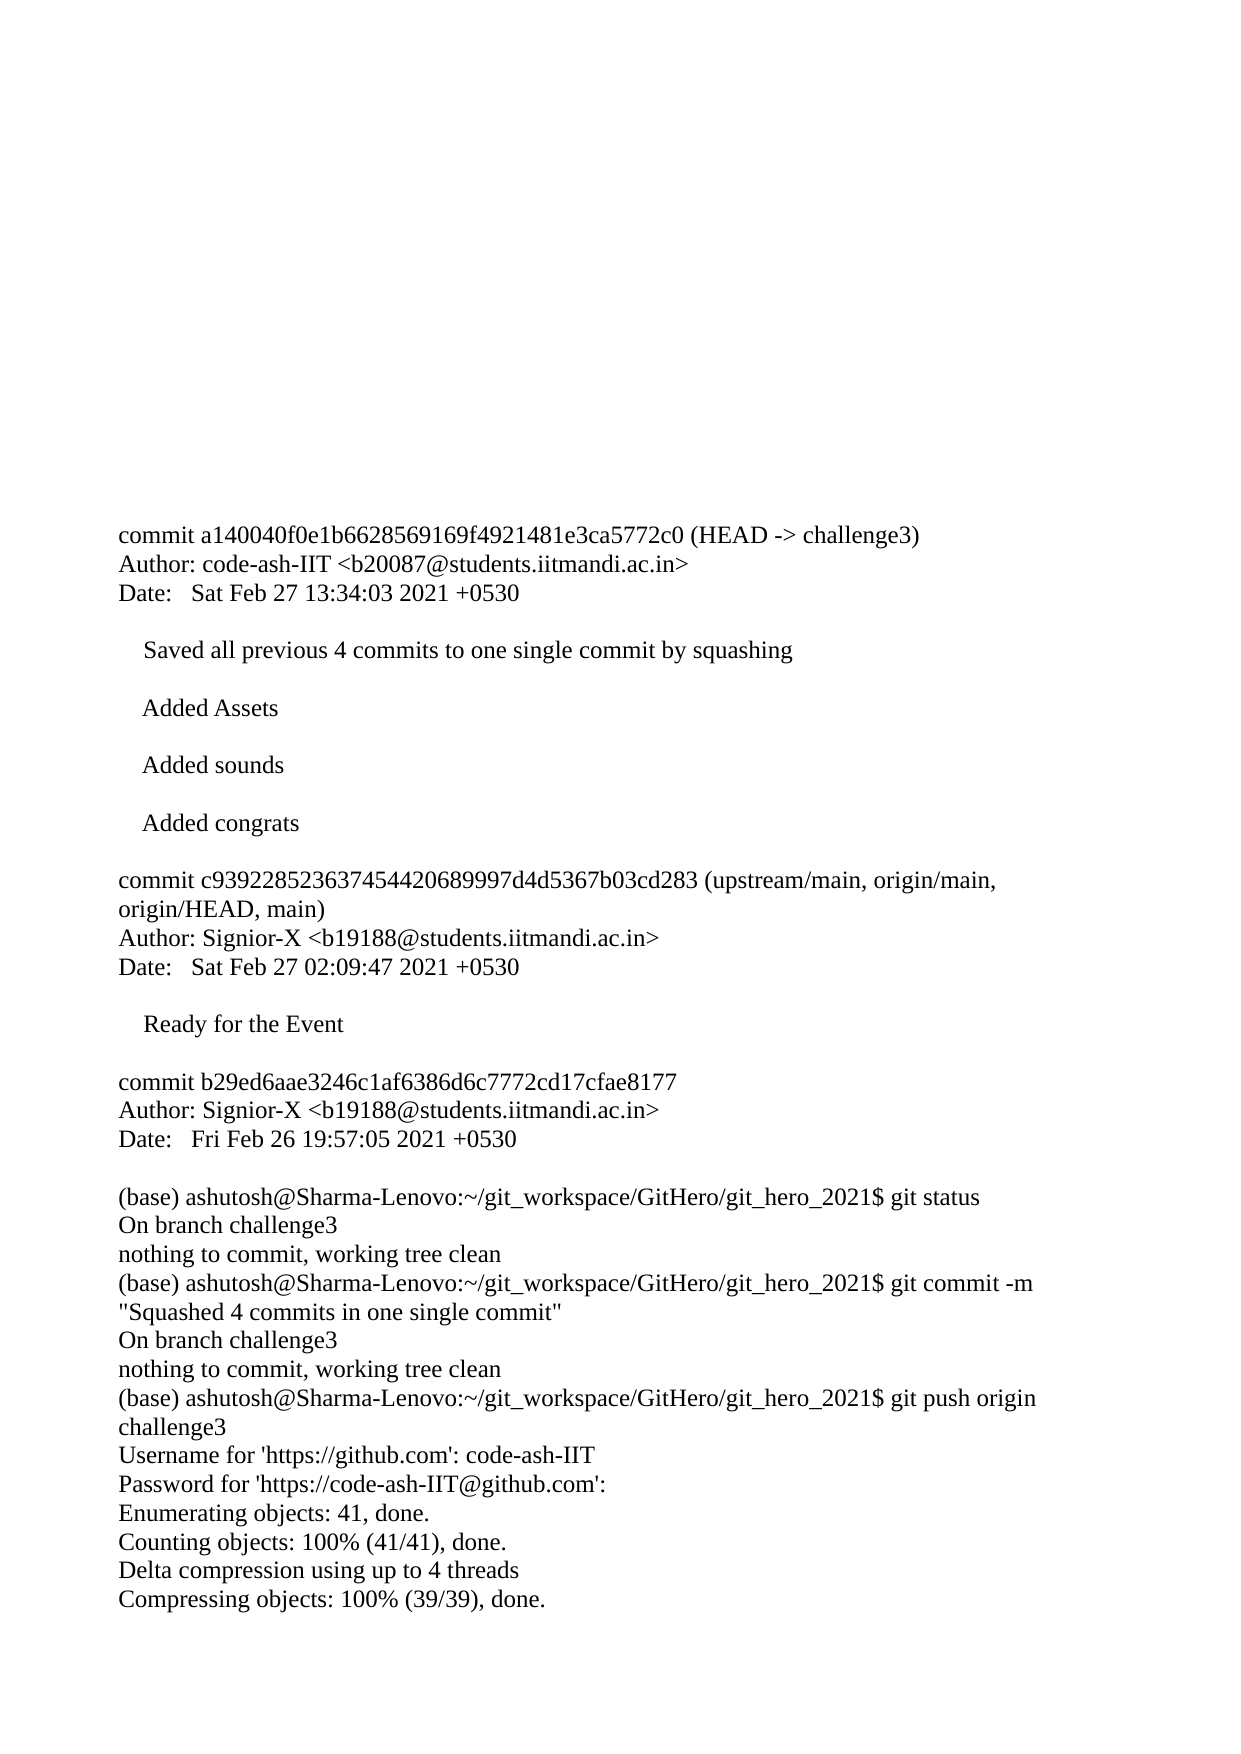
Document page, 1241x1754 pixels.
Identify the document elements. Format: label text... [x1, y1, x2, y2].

text Delta compression using up to 4 threads [118, 1556, 1122, 1584]
text Added sounds [118, 751, 1122, 779]
text (base) ashutosh@Sharma-Lenovo:~/git_workspace/GitHero/git_hero_2021$ git commit -m "Squashed 4 commits in one single commit" [118, 1268, 1122, 1326]
text Password for 'https://code-ash-IIT@github.com': [118, 1469, 1122, 1498]
text Added Assets [118, 693, 1122, 722]
text Saved all previous 4 commits to one single commit by squashing [118, 636, 1122, 664]
text Enumerating objects: 41, done. [118, 1498, 1122, 1527]
text Author: Signior-X <b19188@students.iitmandi.ac.in> [118, 1096, 1122, 1124]
text (base) ashutosh@Sharma-Lenovo:~/git_workspace/GitHero/git_hero_2021$ git push origin challenge3 [118, 1383, 1122, 1441]
text Added congrats [118, 808, 1122, 837]
text commit b29ed6aae3246c1af6386d6c7772cd17cfae8177 [118, 1067, 1122, 1096]
text nothing to commit, working tree clean [118, 1239, 1122, 1268]
text Compressing objects: 100% (39/39), done. [118, 1584, 1122, 1613]
text Counting objects: 100% (41/41), done. [118, 1527, 1122, 1556]
text Date: Sat Feb 27 13:34:03 2021 +0530 [118, 578, 1122, 607]
text Author: Signior-X <b19188@students.iitmandi.ac.in> [118, 923, 1122, 952]
text commit a140040f0e1b6628569169f4921481e3ca5772c0 (HEAD -> challenge3) [118, 521, 1122, 549]
text nothing to commit, working tree clean [118, 1354, 1122, 1383]
text commit c939228523637454420689997d4d5367b03cd283 (upstream/main, origin/main, origin/HEAD, main) [118, 866, 1122, 923]
text Username for 'https://github.com': code-ash-IIT [118, 1441, 1122, 1469]
text Date: Fri Feb 26 19:57:05 2021 +0530 [118, 1124, 1122, 1153]
text Ready for the Event [118, 1009, 1122, 1038]
text Date: Sat Feb 27 02:09:47 2021 +0530 [118, 952, 1122, 981]
text (base) ashutosh@Sharma-Lenovo:~/git_workspace/GitHero/git_hero_2021$ git status [118, 1182, 1122, 1211]
text On branch challenge3 [118, 1326, 1122, 1354]
text On branch challenge3 [118, 1211, 1122, 1239]
text Author: code-ash-IIT <b20087@students.iitmandi.ac.in> [118, 549, 1122, 578]
